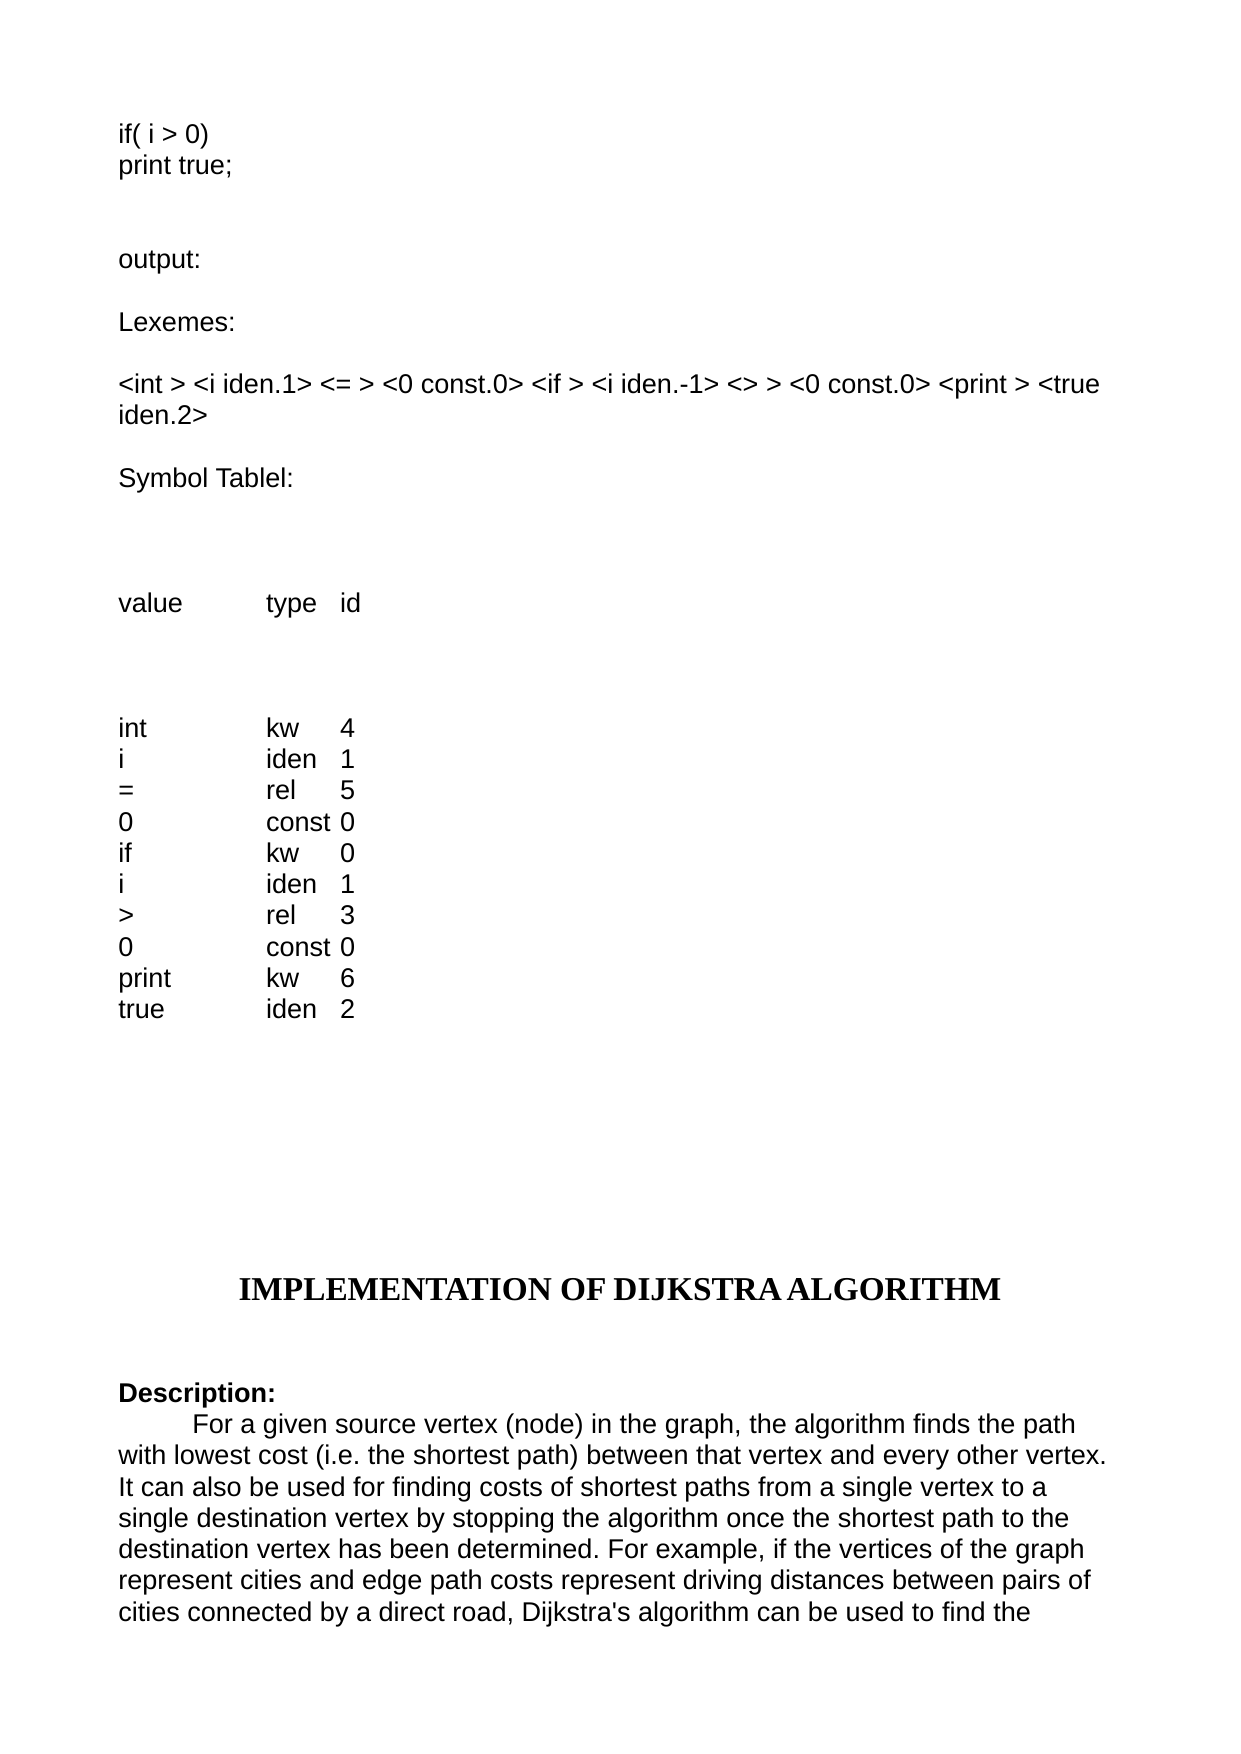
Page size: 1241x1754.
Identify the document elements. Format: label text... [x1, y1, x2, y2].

text IMPLEMENTATION OF DIJKSTRA ALGORITHM [118, 1269, 1122, 1307]
text i iden 1 [118, 743, 1122, 774]
text For a given source vertex (node) in the graph, the algorithm finds the path with lowest cost (i.e. the shortest path) between that vertex and every other vertex. It can also be used for finding costs of shortest paths from a single vertex to a single destination vertex by stopping the algorithm once the shortest path to the destination vertex has been determined. For example, if the vertices of the graph represent cities and edge path costs represent driving distances between pairs of cities connected by a direct road, Dijkstra's algorithm can be used to find the [118, 1408, 1122, 1627]
text i iden 1 [118, 868, 1122, 899]
text 0 const 0 [118, 806, 1122, 837]
text Symbol Tablel: [118, 462, 1122, 493]
text = rel 5 [118, 774, 1122, 806]
text true iden 2 [118, 993, 1122, 1024]
text <int > <i iden.1> <= > <0 const.0> <if > <i iden.-1> <> > <0 const.0> <print > <true iden.2> [118, 368, 1122, 431]
text 0 const 0 [118, 931, 1122, 962]
text if( i > 0) [118, 118, 1122, 149]
text int kw 4 [118, 712, 1122, 743]
text Lexemes: [118, 306, 1122, 337]
text print kw 6 [118, 962, 1122, 993]
text value type id [118, 587, 1122, 618]
text > rel 3 [118, 899, 1122, 931]
text Description: [118, 1377, 1122, 1408]
text if kw 0 [118, 837, 1122, 868]
text output: [118, 243, 1122, 274]
text print true; [118, 149, 1122, 181]
